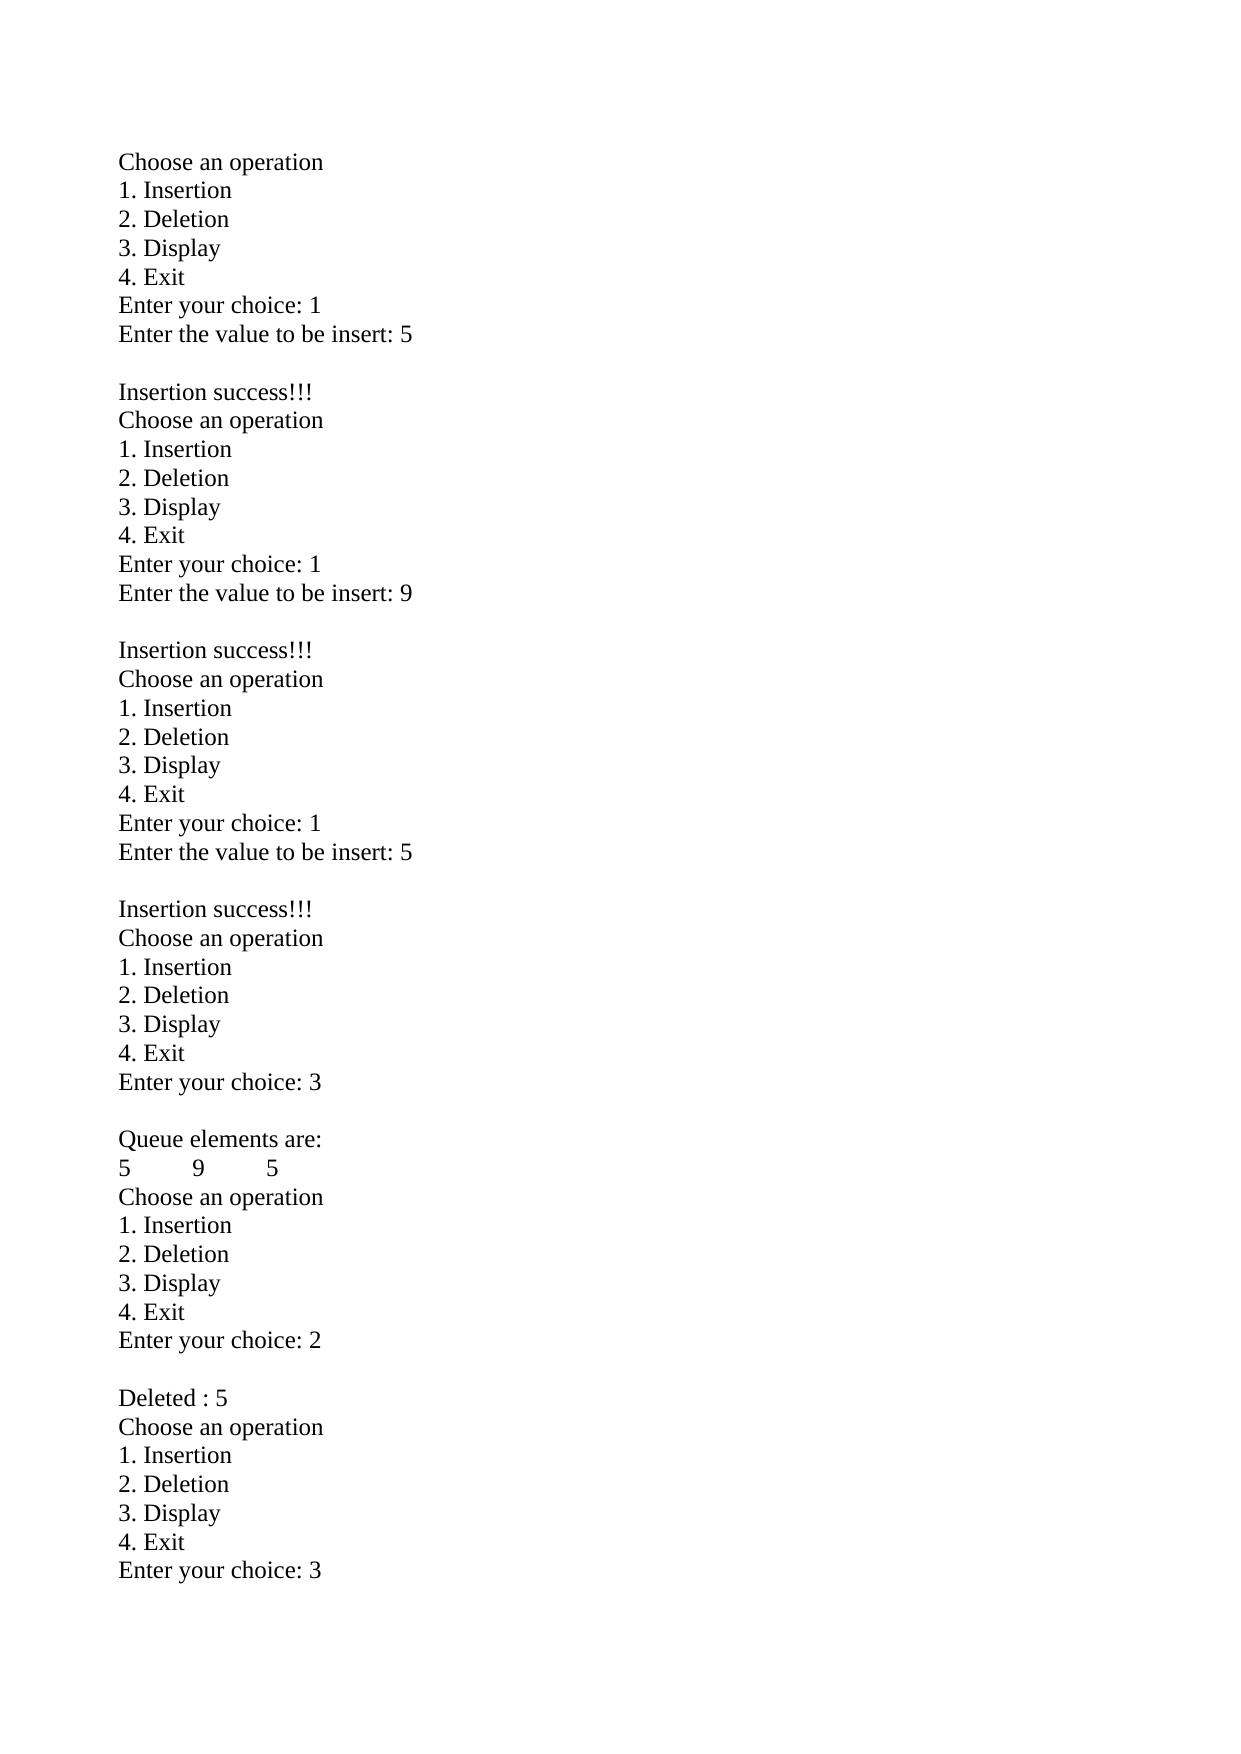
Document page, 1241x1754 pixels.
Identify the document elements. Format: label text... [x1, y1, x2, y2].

text 3. Display [118, 233, 1122, 262]
text Choose an operation [118, 147, 1122, 176]
text 2. Deletion [118, 204, 1122, 233]
text 5 9 5 [118, 1153, 1122, 1182]
text Choose an operation [118, 1182, 1122, 1211]
text 4. Exit [118, 1038, 1122, 1067]
text Deleted : 5 [118, 1383, 1122, 1412]
text 4. Exit [118, 1527, 1122, 1556]
text 3. Display [118, 492, 1122, 521]
text Choose an operation [118, 664, 1122, 693]
text Choose an operation [118, 923, 1122, 952]
text 1. Insertion [118, 176, 1122, 204]
text 1. Insertion [118, 434, 1122, 463]
text 4. Exit [118, 1297, 1122, 1326]
text Enter your choice: 1 [118, 549, 1122, 578]
text 3. Display [118, 1498, 1122, 1527]
text 2. Deletion [118, 1239, 1122, 1268]
text 2. Deletion [118, 722, 1122, 751]
text Insertion success!!! [118, 377, 1122, 406]
text 1. Insertion [118, 1211, 1122, 1239]
text 2. Deletion [118, 1469, 1122, 1498]
text 4. Exit [118, 779, 1122, 808]
text 3. Display [118, 1268, 1122, 1297]
text Enter the value to be insert: 5 [118, 319, 1122, 348]
text Enter the value to be insert: 5 [118, 837, 1122, 866]
text Choose an operation [118, 406, 1122, 434]
text 3. Display [118, 751, 1122, 779]
text Choose an operation [118, 1412, 1122, 1441]
text Enter your choice: 1 [118, 291, 1122, 319]
text 4. Exit [118, 262, 1122, 291]
text 3. Display [118, 1009, 1122, 1038]
text 1. Insertion [118, 952, 1122, 981]
text Insertion success!!! [118, 636, 1122, 664]
text Enter your choice: 2 [118, 1326, 1122, 1354]
text Enter your choice: 1 [118, 808, 1122, 837]
text Enter your choice: 3 [118, 1556, 1122, 1584]
text 1. Insertion [118, 693, 1122, 722]
text Insertion success!!! [118, 894, 1122, 923]
text Enter the value to be insert: 9 [118, 578, 1122, 607]
text Enter your choice: 3 [118, 1067, 1122, 1096]
text 1. Insertion [118, 1441, 1122, 1469]
text 2. Deletion [118, 463, 1122, 492]
text Queue elements are: [118, 1124, 1122, 1153]
text 2. Deletion [118, 981, 1122, 1009]
text 4. Exit [118, 521, 1122, 549]
